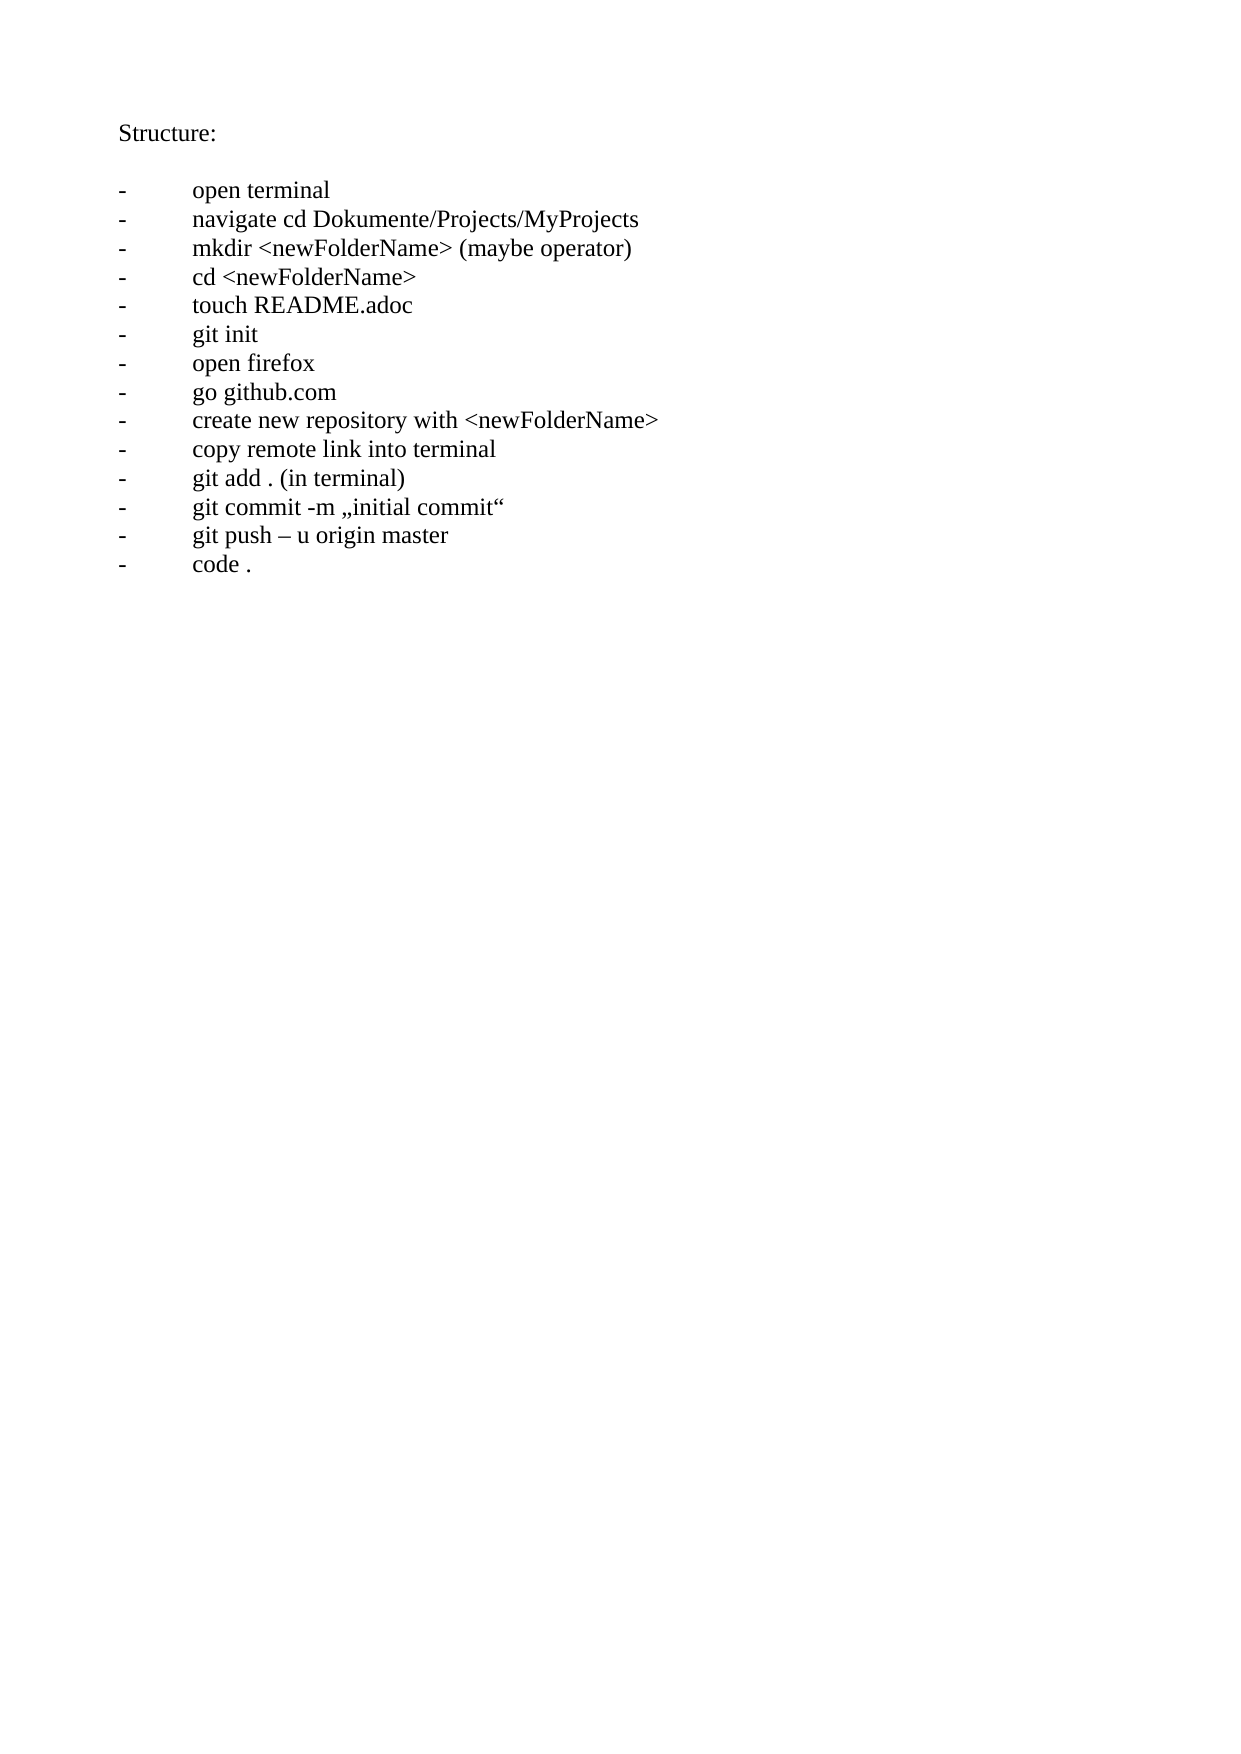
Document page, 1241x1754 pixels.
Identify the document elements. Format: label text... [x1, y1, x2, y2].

text - mkdir <newFolderName> (maybe operator) [118, 233, 1122, 262]
text - touch README.adoc [118, 291, 1122, 319]
text - git add . (in terminal) [118, 463, 1122, 492]
text - git commit -m „initial commit“ [118, 492, 1122, 521]
text - go github.com [118, 377, 1122, 406]
text Structure: [118, 118, 1122, 147]
text - code . [118, 549, 1122, 578]
text - copy remote link into terminal [118, 434, 1122, 463]
text - git init [118, 319, 1122, 348]
text - create new repository with <newFolderName> [118, 406, 1122, 434]
text - git push – u origin master [118, 521, 1122, 549]
text - navigate cd Dokumente/Projects/MyProjects [118, 204, 1122, 233]
text - cd <newFolderName> [118, 262, 1122, 291]
text - open firefox [118, 348, 1122, 377]
text - open terminal [118, 176, 1122, 204]
